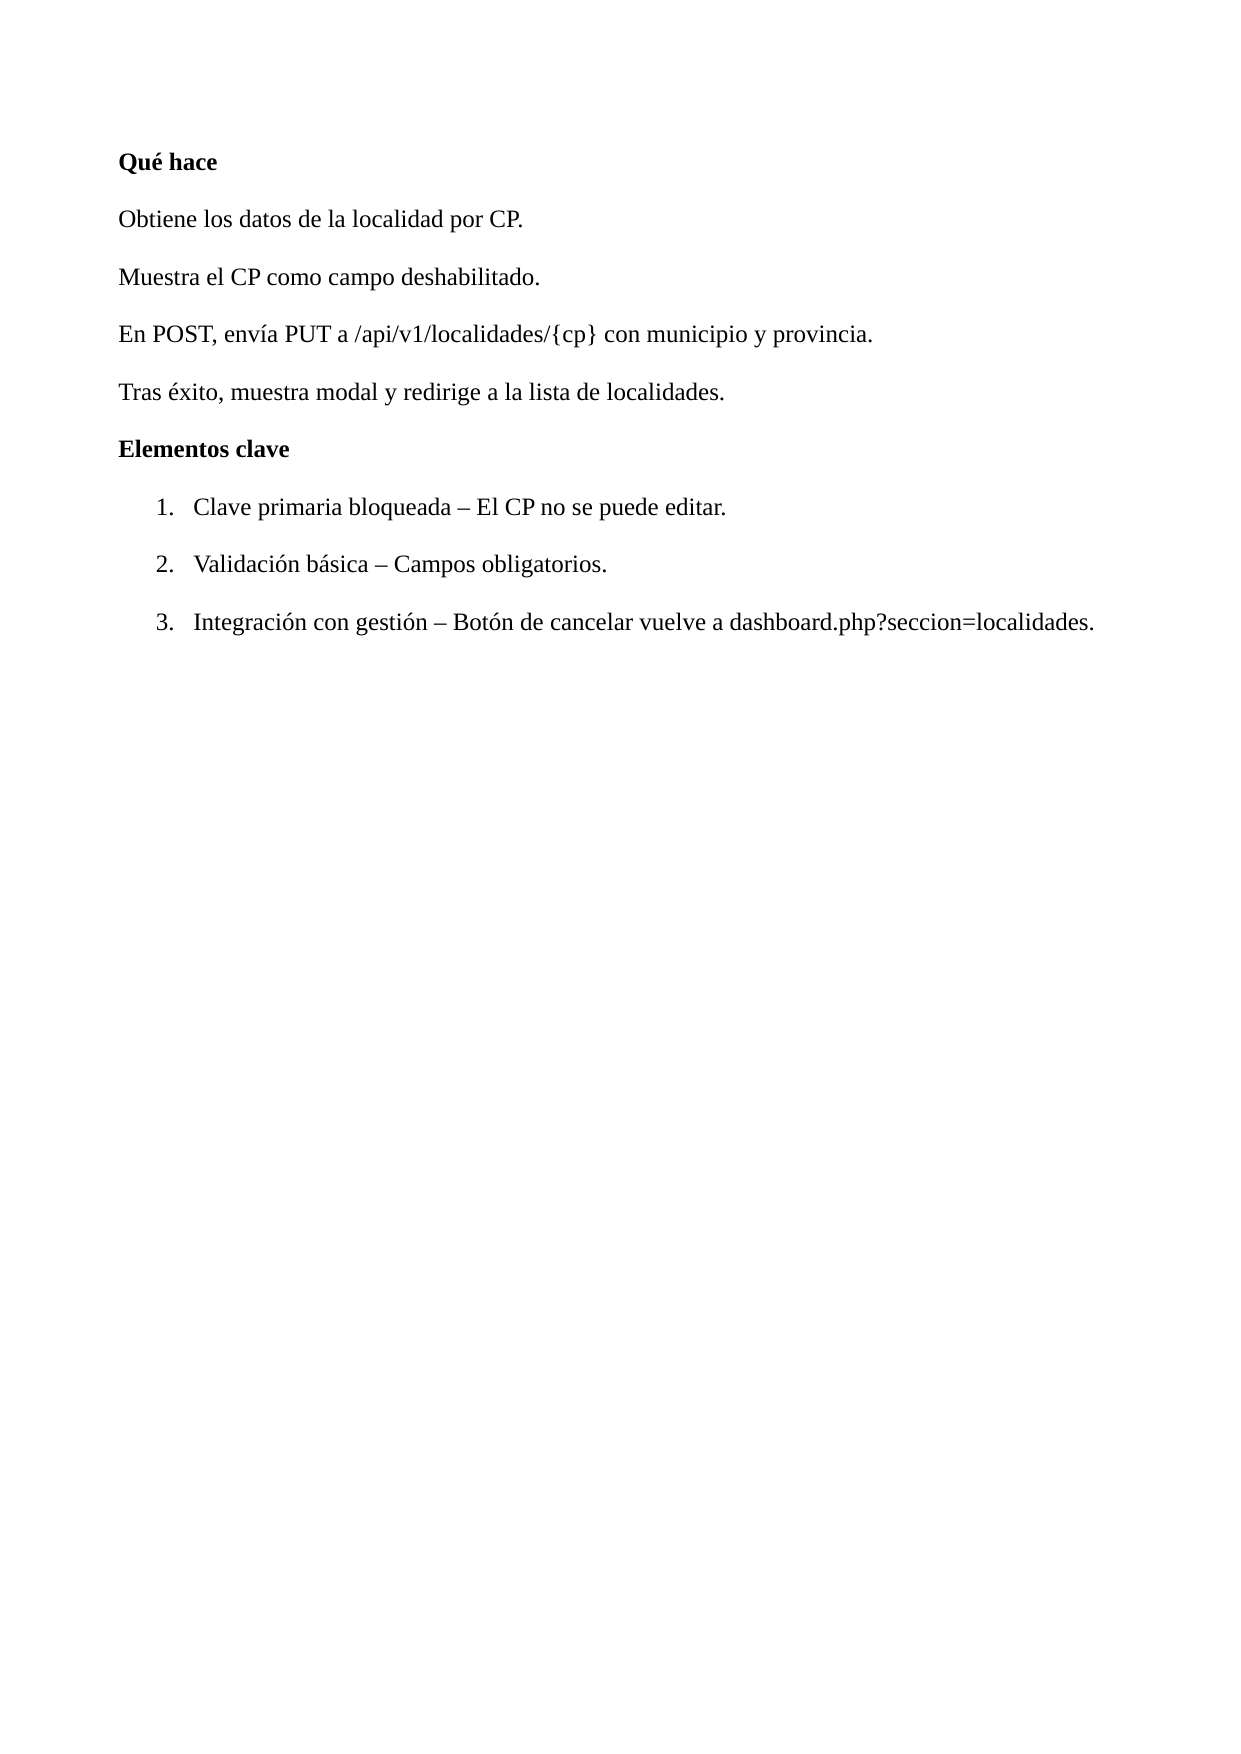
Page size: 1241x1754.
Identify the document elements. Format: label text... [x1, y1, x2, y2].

list Clave primaria bloqueada – El CP no se puede editar. [156, 492, 1122, 521]
text Qué hace [118, 147, 1122, 176]
text En POST, envía PUT a /api/v1/localidades/{cp} con municipio y provincia. [118, 319, 1122, 348]
text Obtiene los datos de la localidad por CP. [118, 204, 1122, 233]
text Elementos clave [118, 434, 1122, 463]
list Validación básica – Campos obligatorios. [156, 549, 1122, 578]
text Muestra el CP como campo deshabilitado. [118, 262, 1122, 291]
list Integración con gestión – Botón de cancelar vuelve a dashboard.php?seccion=localidades. [156, 607, 1122, 636]
text Tras éxito, muestra modal y redirige a la lista de localidades. [118, 377, 1122, 406]
